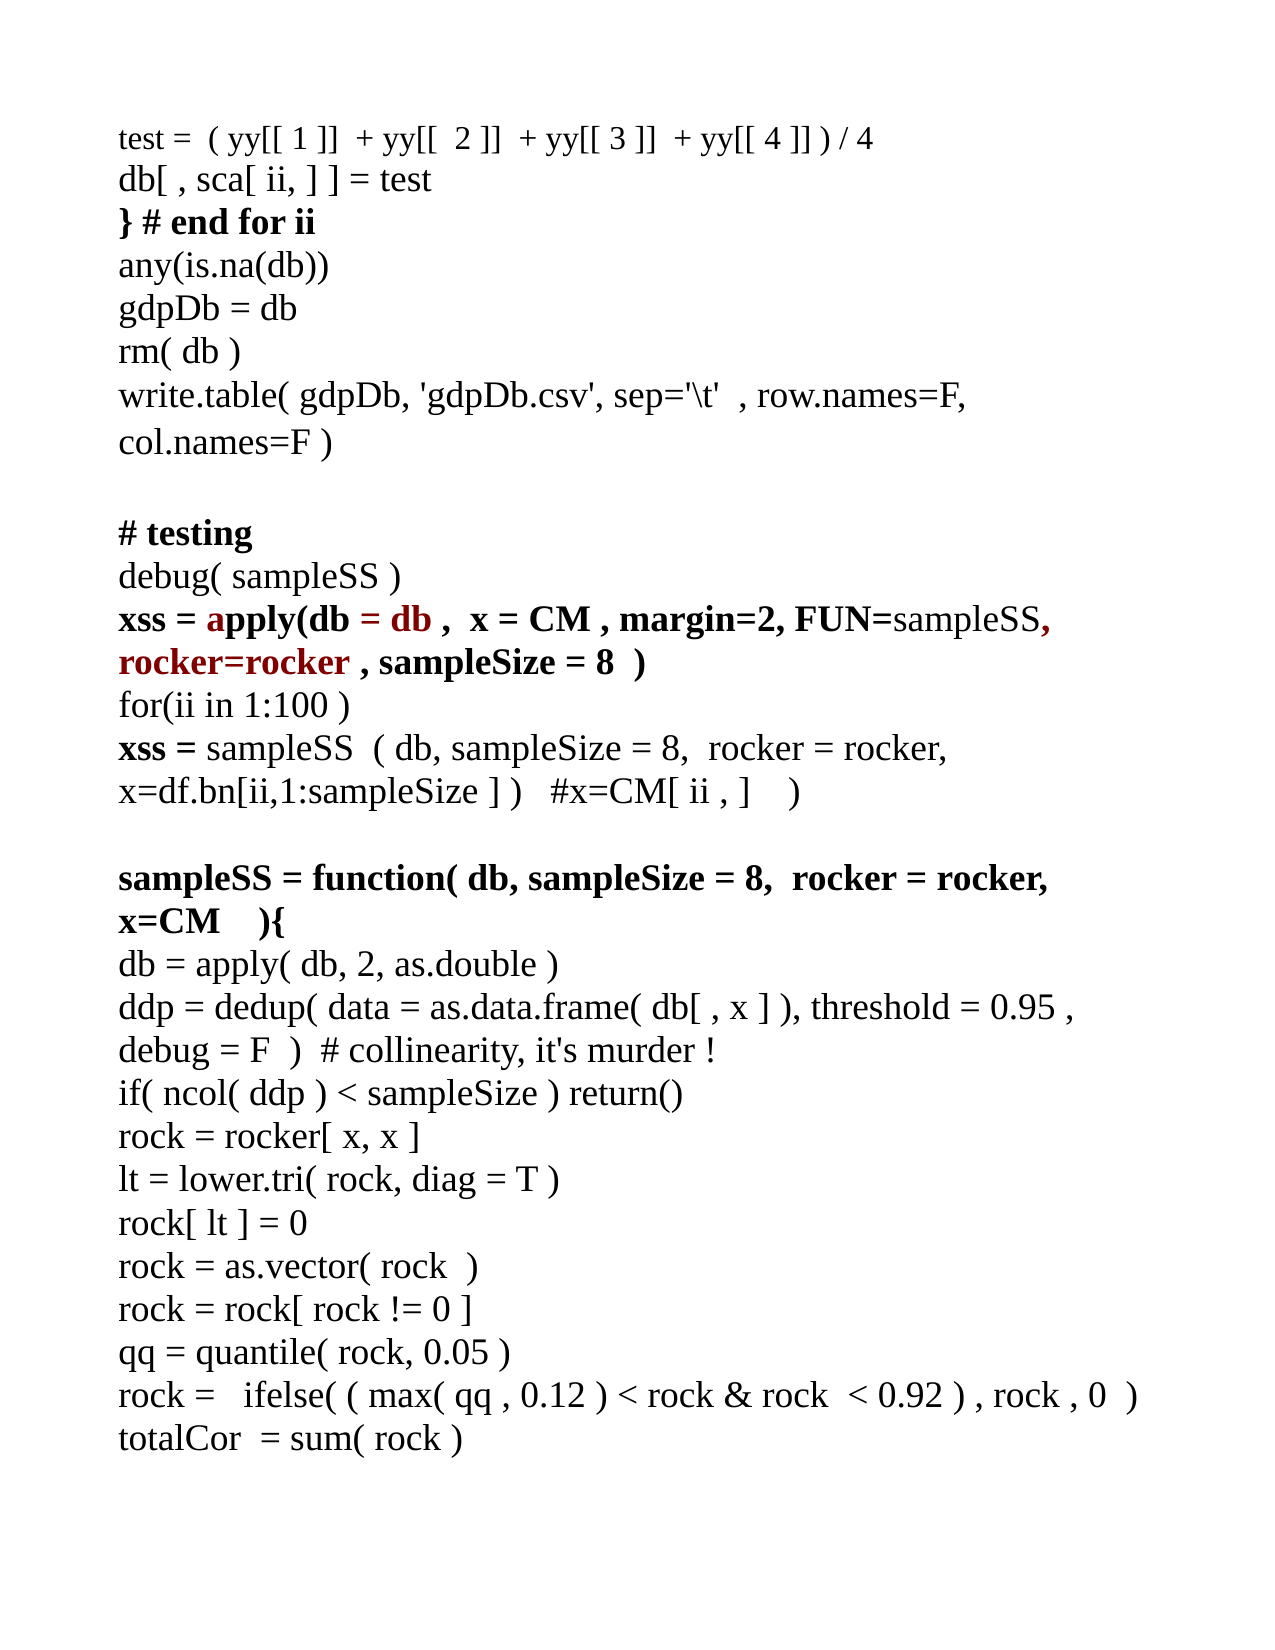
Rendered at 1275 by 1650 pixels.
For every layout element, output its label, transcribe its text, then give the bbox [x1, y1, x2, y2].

text sampleSS = function( db, sampleSize = 8, rocker = rocker, x=CM ){ [118, 855, 1157, 941]
text rock = rock[ rock != 0 ] [118, 1286, 1157, 1329]
text totalCor = sum( rock ) [118, 1416, 1157, 1459]
text test = ( yy[[ 1 ]] + yy[[ 2 ]] + yy[[ 3 ]] + yy[[ 4 ]] ) / 4 [118, 118, 1157, 156]
text xss = sampleSS ( db, sampleSize = 8, rocker = rocker, x=df.bn[ii,1:sampleSize ] ) #x=CM[ ii , ] ) [118, 726, 1157, 812]
text rock = rocker[ x, x ] [118, 1114, 1157, 1157]
text # testing [118, 510, 1157, 553]
text rm( db ) [118, 329, 1157, 372]
text any(is.na(db)) [118, 243, 1157, 286]
text db[ , sca[ ii, ] ] = test [118, 156, 1157, 199]
text db = apply( db, 2, as.double ) [118, 941, 1157, 984]
text qq = quantile( rock, 0.05 ) [118, 1329, 1157, 1372]
text } # end for ii [118, 199, 1157, 243]
text rock[ lt ] = 0 [118, 1200, 1157, 1243]
text gdpDb = db [118, 286, 1157, 329]
text if( ncol( ddp ) < sampleSize ) return() [118, 1071, 1157, 1114]
text debug( sampleSS ) [118, 553, 1157, 596]
text for(ii in 1:100 ) [118, 682, 1157, 726]
text rock = as.vector( rock ) [118, 1243, 1157, 1286]
text ddp = dedup( data = as.data.frame( db[ , x ] ), threshold = 0.95 , debug = F ) # collinearity, it's murder ! [118, 984, 1157, 1071]
text rock = ifelse( ( max( qq , 0.12 ) < rock & rock < 0.92 ) , rock , 0 ) [118, 1372, 1157, 1416]
text xss = apply(db = db , x = CM , margin=2, FUN=sampleSS, rocker=rocker , sampleSize = 8 ) [118, 596, 1157, 682]
text write.table( gdpDb, 'gdpDb.csv', sep='\t' , row.names=F, col.names=F ) [118, 372, 1157, 463]
text lt = lower.tri( rock, diag = T ) [118, 1157, 1157, 1200]
